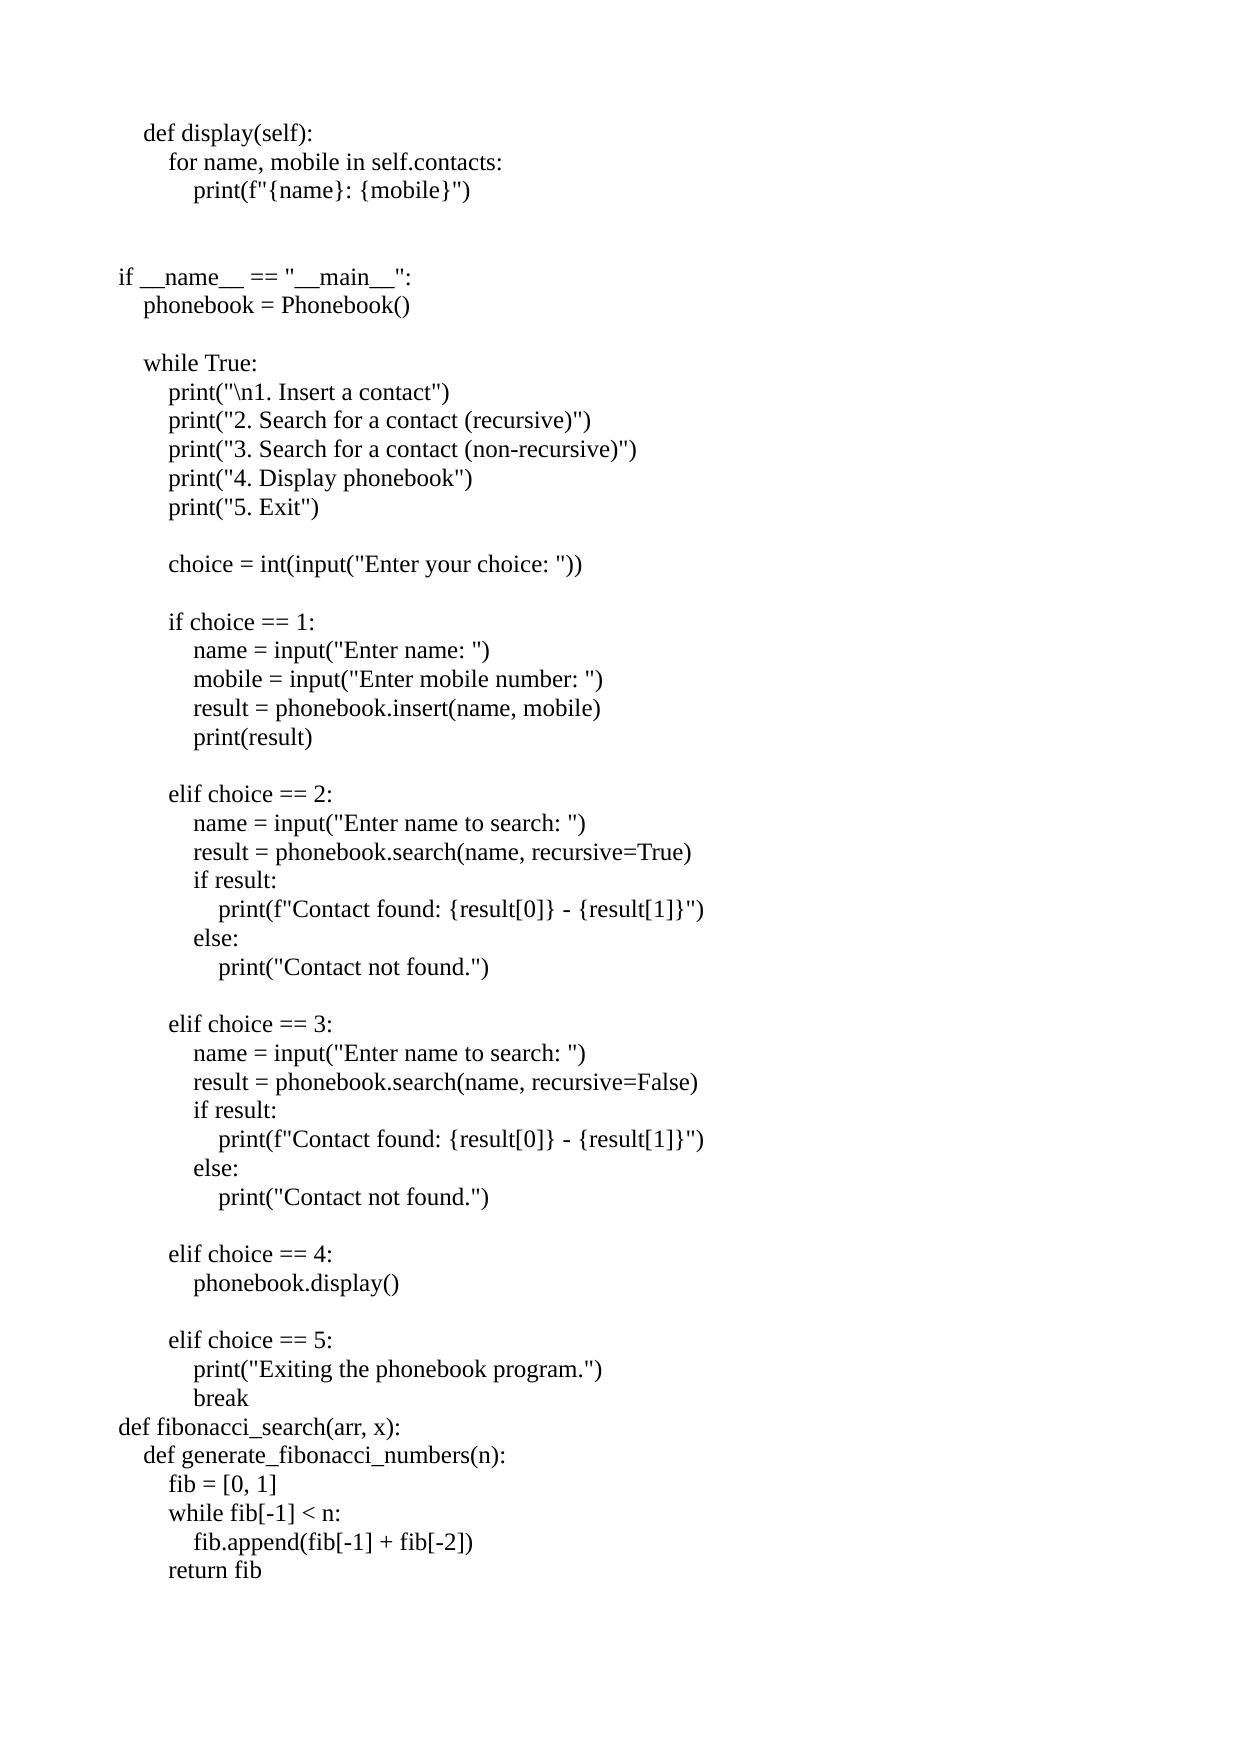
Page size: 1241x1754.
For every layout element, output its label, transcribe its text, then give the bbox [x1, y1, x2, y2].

text print("2. Search for a contact (recursive)") [118, 406, 1122, 434]
text def fibonacci_search(arr, x): [118, 1412, 1122, 1441]
text elif choice == 3: [118, 1009, 1122, 1038]
text if choice == 1: [118, 607, 1122, 636]
text choice = int(input("Enter your choice: ")) [118, 549, 1122, 578]
text break [118, 1383, 1122, 1412]
text print(result) [118, 722, 1122, 751]
text print("\n1. Insert a contact") [118, 377, 1122, 406]
text print(f"Contact found: {result[0]} - {result[1]}") [118, 1124, 1122, 1153]
text mobile = input("Enter mobile number: ") [118, 664, 1122, 693]
text phonebook.display() [118, 1268, 1122, 1297]
text name = input("Enter name to search: ") [118, 808, 1122, 837]
text while True: [118, 348, 1122, 377]
text print("Exiting the phonebook program.") [118, 1354, 1122, 1383]
text print(f"{name}: {mobile}") [118, 176, 1122, 204]
text def generate_fibonacci_numbers(n): [118, 1441, 1122, 1469]
text if result: [118, 866, 1122, 894]
text print("Contact not found.") [118, 952, 1122, 981]
text def display(self): [118, 118, 1122, 147]
text result = phonebook.search(name, recursive=False) [118, 1067, 1122, 1096]
text elif choice == 5: [118, 1326, 1122, 1354]
text elif choice == 2: [118, 779, 1122, 808]
text print("Contact not found.") [118, 1182, 1122, 1211]
text name = input("Enter name to search: ") [118, 1038, 1122, 1067]
text for name, mobile in self.contacts: [118, 147, 1122, 176]
text print("5. Exit") [118, 492, 1122, 521]
text fib = [0, 1] [118, 1469, 1122, 1498]
text else: [118, 923, 1122, 952]
text print("4. Display phonebook") [118, 463, 1122, 492]
text fib.append(fib[-1] + fib[-2]) [118, 1527, 1122, 1556]
text result = phonebook.insert(name, mobile) [118, 693, 1122, 722]
text if __name__ == "__main__": [118, 262, 1122, 291]
text if result: [118, 1096, 1122, 1124]
text print(f"Contact found: {result[0]} - {result[1]}") [118, 894, 1122, 923]
text name = input("Enter name: ") [118, 636, 1122, 664]
text elif choice == 4: [118, 1239, 1122, 1268]
text phonebook = Phonebook() [118, 291, 1122, 319]
text return fib [118, 1556, 1122, 1584]
text while fib[-1] < n: [118, 1498, 1122, 1527]
text result = phonebook.search(name, recursive=True) [118, 837, 1122, 866]
text print("3. Search for a contact (non-recursive)") [118, 434, 1122, 463]
text else: [118, 1153, 1122, 1182]
